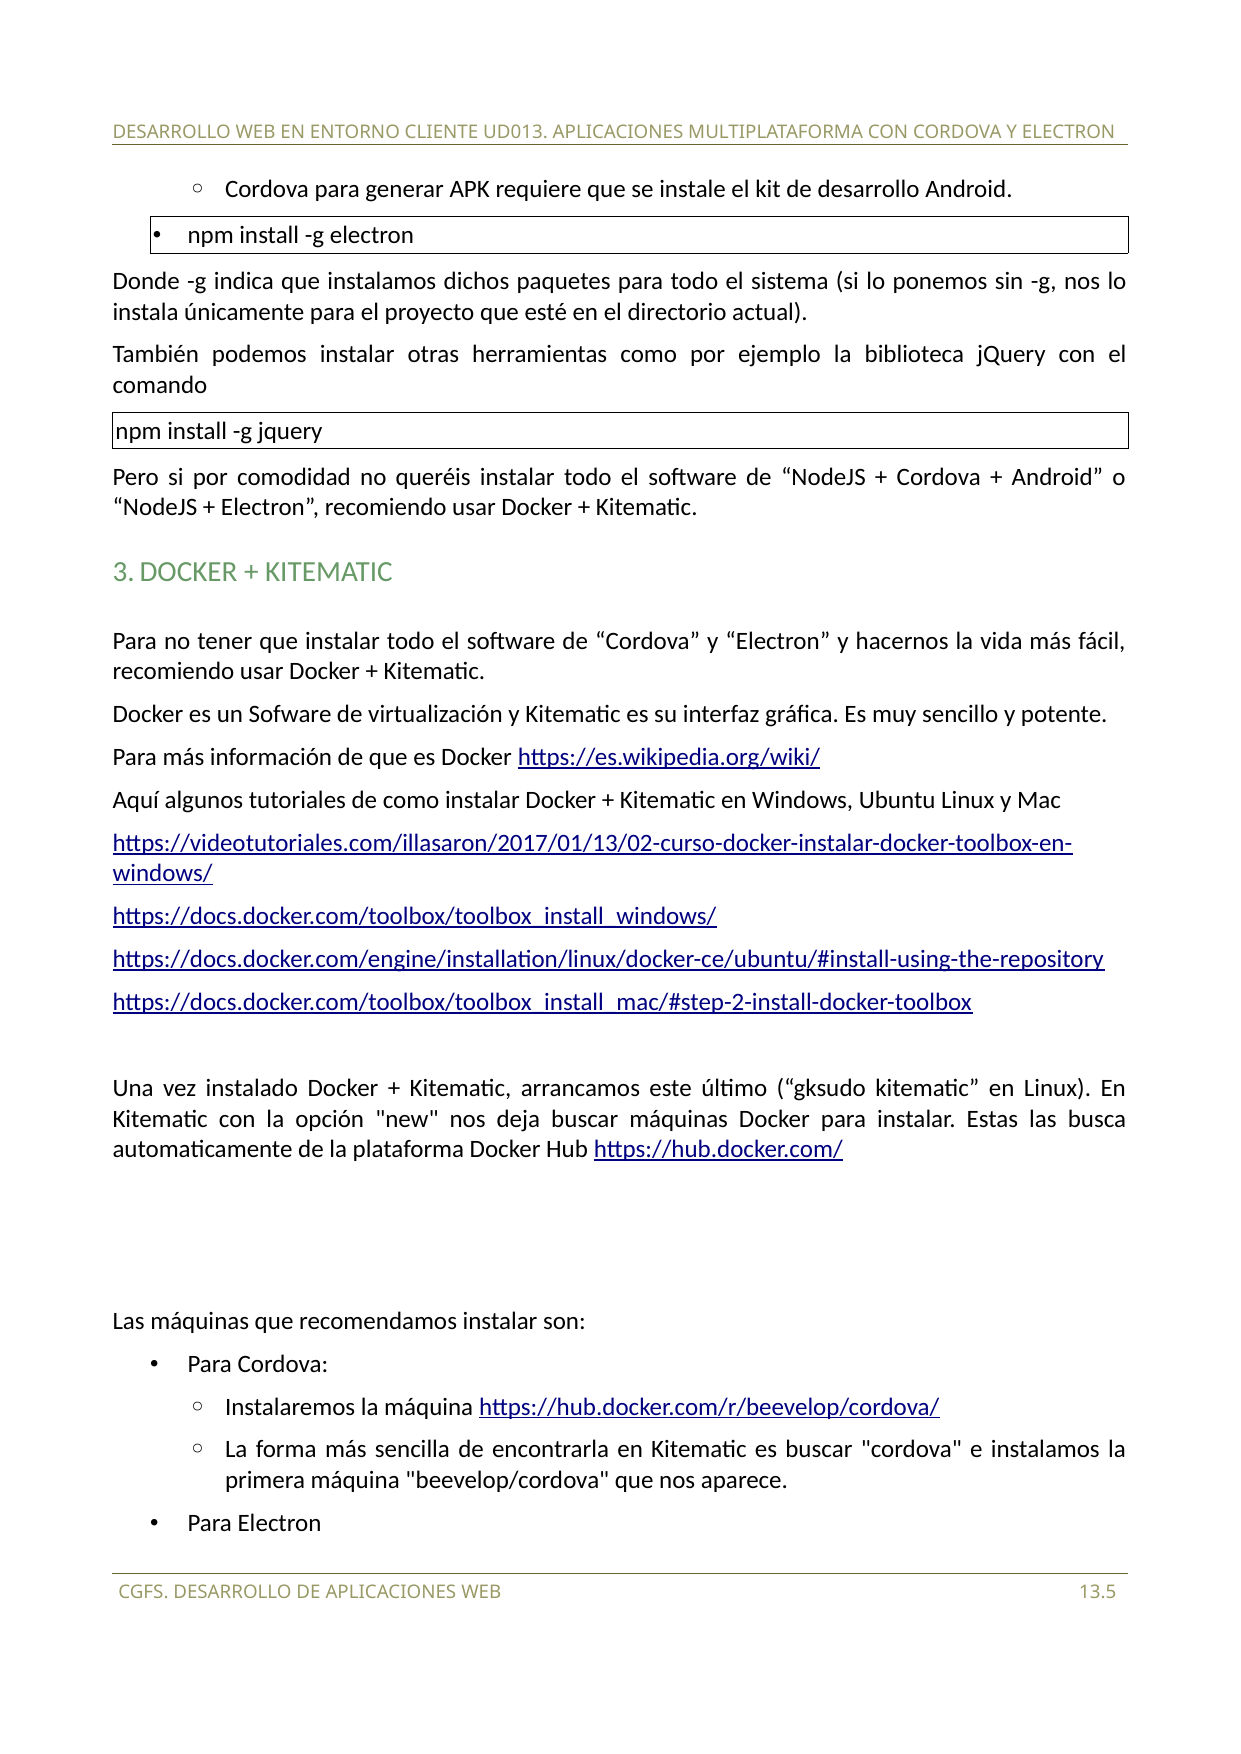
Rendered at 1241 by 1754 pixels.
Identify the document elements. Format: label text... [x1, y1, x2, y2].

text Aquí algunos tutoriales de como instalar Docker + Kitematic en Windows, Ubuntu Linux y Mac [112, 784, 1128, 815]
text Una vez instalado Docker + Kitematic, arrancamos este último (“gksudo kitematic” en Linux). En Kitematic con la opción "new" nos deja buscar máquinas Docker para instalar. Estas las busca automaticamente de la plataforma Docker Hub https://hub.docker.com/ [112, 1072, 1128, 1164]
text Para más información de que es Docker https://es.wikipedia.org/wiki/ [112, 741, 1128, 772]
list Instalaremos la máquina https://hub.docker.com/r/beevelop/cordova/ [187, 1391, 1128, 1421]
text Para no tener que instalar todo el software de “Cordova” y “Electron” y hacernos la vida más fácil, recomiendo usar Docker + Kitematic. [112, 625, 1128, 686]
subtitle Docker + Kitematic [112, 553, 1128, 589]
text Las máquinas que recomendamos instalar son: [112, 1305, 1128, 1335]
text https://docs.docker.com/engine/installation/linux/docker-ce/ubuntu/#install-using-the-repository [112, 943, 1128, 974]
list Cordova para generar APK requiere que se instale el kit de desarrollo Android. [187, 173, 1128, 204]
list Para Electron [150, 1507, 1128, 1538]
text Donde -g indica que instalamos dichos paquetes para todo el sistema (si lo ponemos sin -g, nos lo instala únicamente para el proyecto que esté en el directorio actual). [112, 265, 1128, 326]
text https://docs.docker.com/toolbox/toolbox_install_windows/ [112, 901, 1128, 931]
list La forma más sencilla de encontrarla en Kitematic es buscar "cordova" e instalamos la primera máquina "beevelop/cordova" que nos aparece. [187, 1434, 1128, 1495]
text https://videotutoriales.com/illasaron/2017/01/13/02-curso-docker-instalar-docker-toolbox-en-windows/ [112, 827, 1128, 888]
text https://docs.docker.com/toolbox/toolbox_install_mac/#step-2-install-docker-toolbox [112, 986, 1128, 1017]
list Para Cordova: [150, 1348, 1128, 1378]
text Docker es un Sofware de virtualización y Kitematic es su interfaz gráfica. Es muy sencillo y potente. [112, 698, 1128, 729]
list npm install -g electron [151, 217, 1128, 253]
text npm install -g jquery [113, 413, 1128, 448]
text Pero si por comodidad no queréis instalar todo el software de “NodeJS + Cordova + Android” o “NodeJS + Electron”, recomiendo usar Docker + Kitematic. [112, 461, 1128, 522]
text También podemos instalar otras herramientas como por ejemplo la biblioteca jQuery con el comando [112, 338, 1128, 399]
